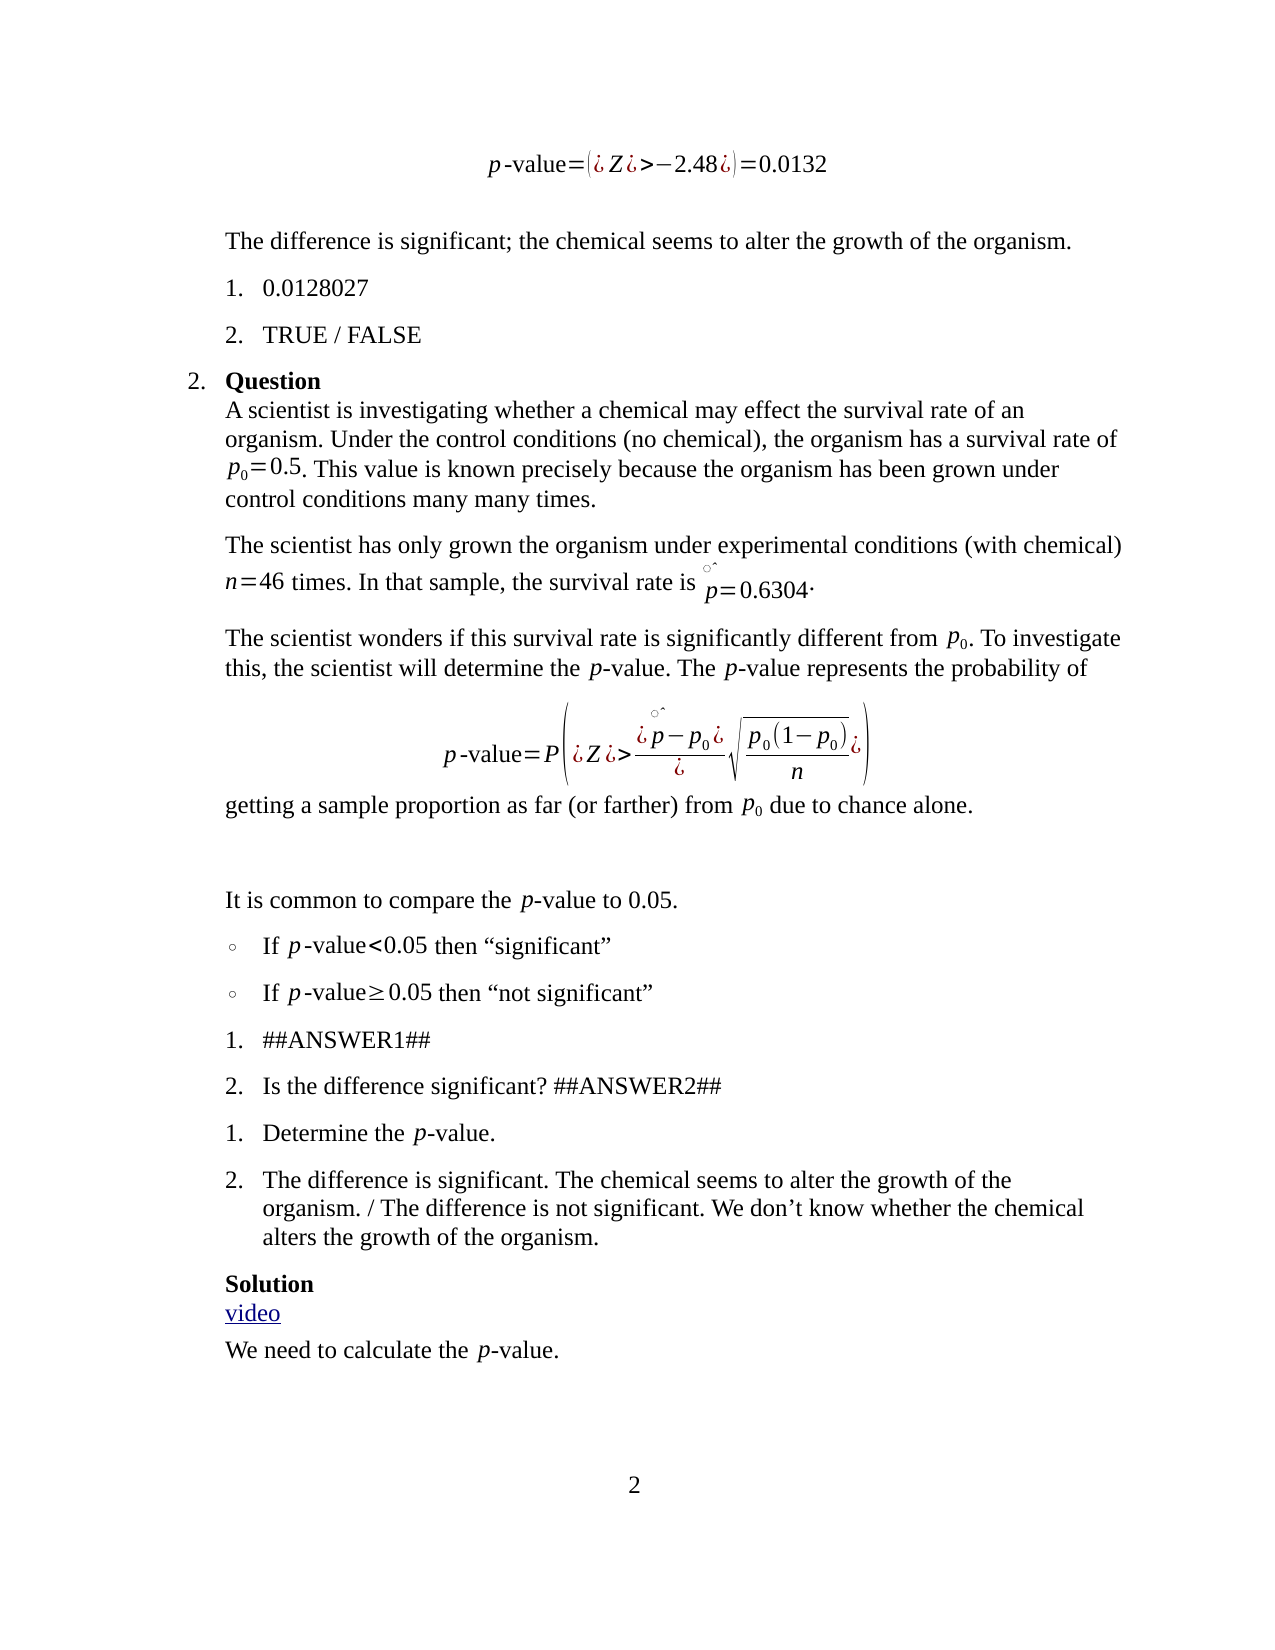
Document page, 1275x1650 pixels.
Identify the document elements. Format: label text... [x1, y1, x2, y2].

list If then “significant” [225, 931, 1125, 960]
list ##ANSWER1## [225, 1025, 1125, 1053]
list If then “not significant” [225, 978, 1125, 1007]
list Determine the -value. [225, 1118, 1125, 1147]
list 0.0128027 [225, 273, 1125, 302]
list The scientist has only grown the organism under experimental conditions (with chemical) times. In that sample, the survival rate is . [187, 531, 1125, 603]
list The difference is significant. The chemical seems to alter the growth of the organism. / The difference is not significant. We don’t know whether the chemical alters the growth of the organism. [225, 1165, 1125, 1251]
list It is common to compare the -value to 0.05. [187, 885, 1125, 913]
list Solution video [187, 1269, 1125, 1326]
list TRUE / FALSE [225, 320, 1125, 348]
list Is the difference significant? ##ANSWER2## [225, 1071, 1125, 1100]
list We need to calculate the -value. [187, 1335, 1125, 1364]
list Question A scientist is investigating whether a chemical may effect the survival rate of an organism. Under the control conditions (no chemical), the organism has a survival rate of . This value is known precisely because the organism has been grown under control conditions many many times. [187, 366, 1125, 513]
list The scientist wonders if this survival rate is significantly different from . To investigate this, the scientist will determine the -value. The -value represents the probability of getting a sample proportion as far (or farther) from due to chance alone. [187, 621, 1125, 820]
list The difference is significant; the chemical seems to alter the growth of the organism. [187, 226, 1125, 255]
